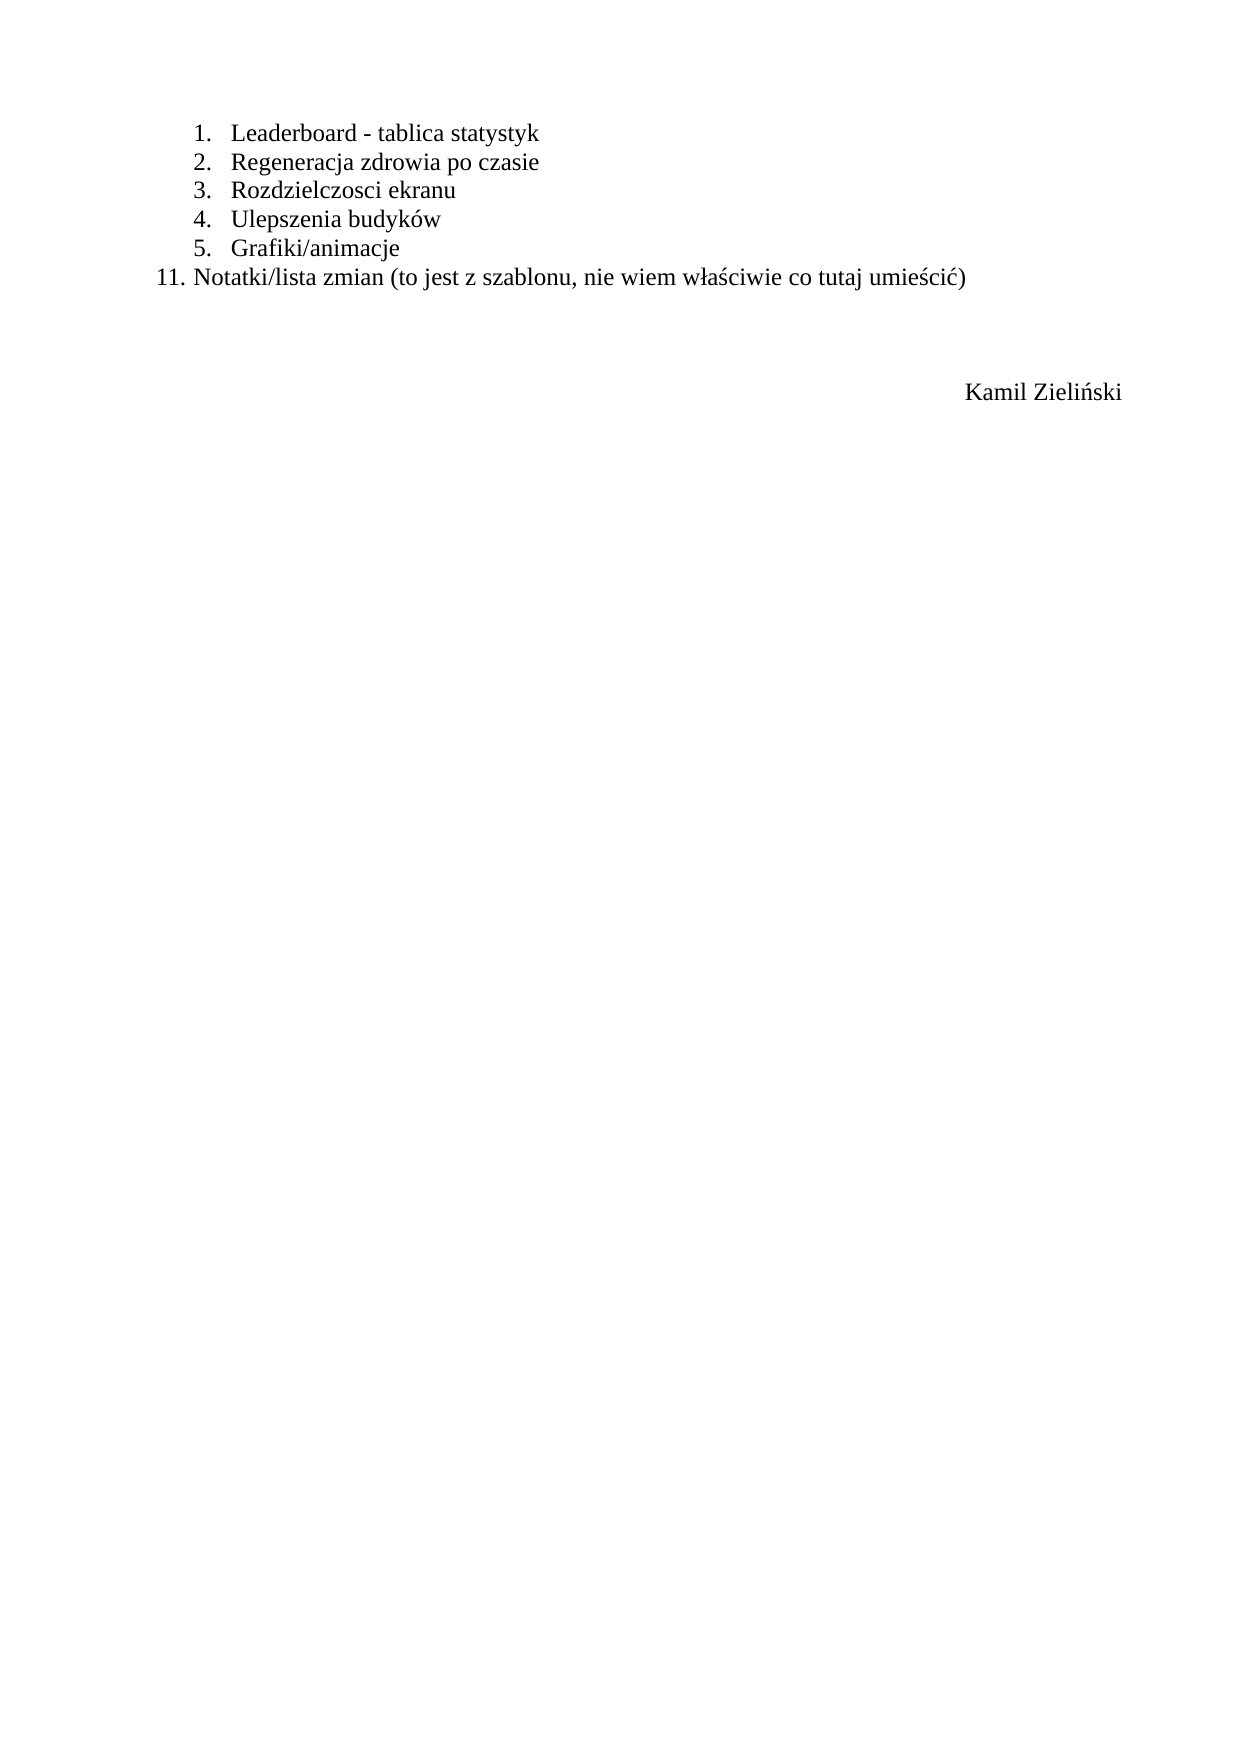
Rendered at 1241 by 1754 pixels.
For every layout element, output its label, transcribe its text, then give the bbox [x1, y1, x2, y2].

list Rozdzielczosci ekranu [193, 176, 1122, 204]
list Leaderboard - tablica statystyk [193, 118, 1122, 147]
list Notatki/lista zmian (to jest z szablonu, nie wiem właściwie co tutaj umieścić) [156, 262, 1122, 291]
list Ulepszenia budyków [193, 204, 1122, 233]
list Grafiki/animacje [193, 233, 1122, 262]
list Regeneracja zdrowia po czasie [193, 147, 1122, 176]
text Kamil Zieliński [118, 377, 1122, 406]
